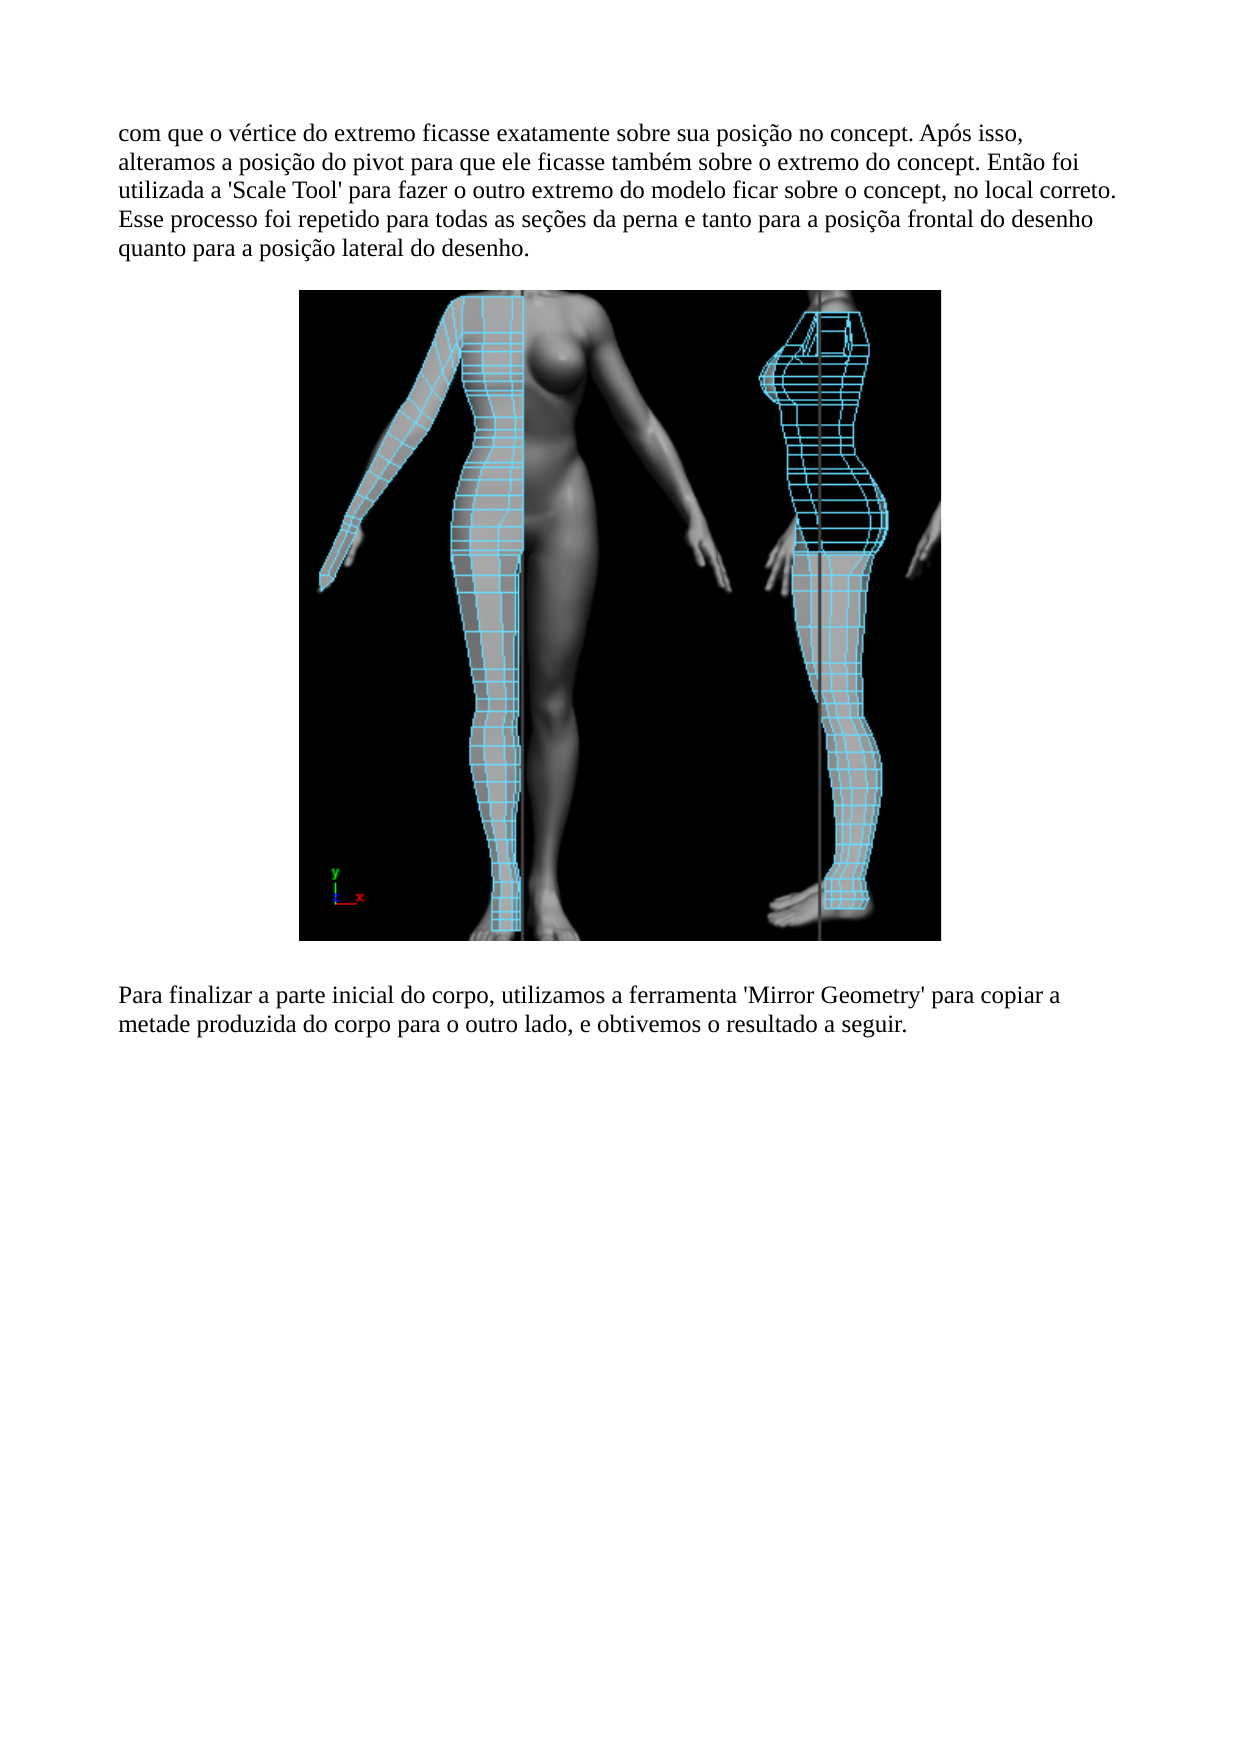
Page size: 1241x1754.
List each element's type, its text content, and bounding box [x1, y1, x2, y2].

text com que o vértice do extremo ficasse exatamente sobre sua posição no concept. Após isso, alteramos a posição do pivot para que ele ficasse também sobre o extremo do concept. Então foi utilizada a 'Scale Tool' para fazer o outro extremo do modelo ficar sobre o concept, no local correto. Esse processo foi repetido para todas as seções da perna e tanto para a posiçõa frontal do desenho quanto para a posição lateral do desenho. [118, 118, 1122, 262]
picture [299, 290, 942, 941]
text Para finalizar a parte inicial do corpo, utilizamos a ferramenta 'Mirror Geometry' para copiar a metade produzida do corpo para o outro lado, e obtivemos o resultado a seguir. [118, 981, 1122, 1038]
